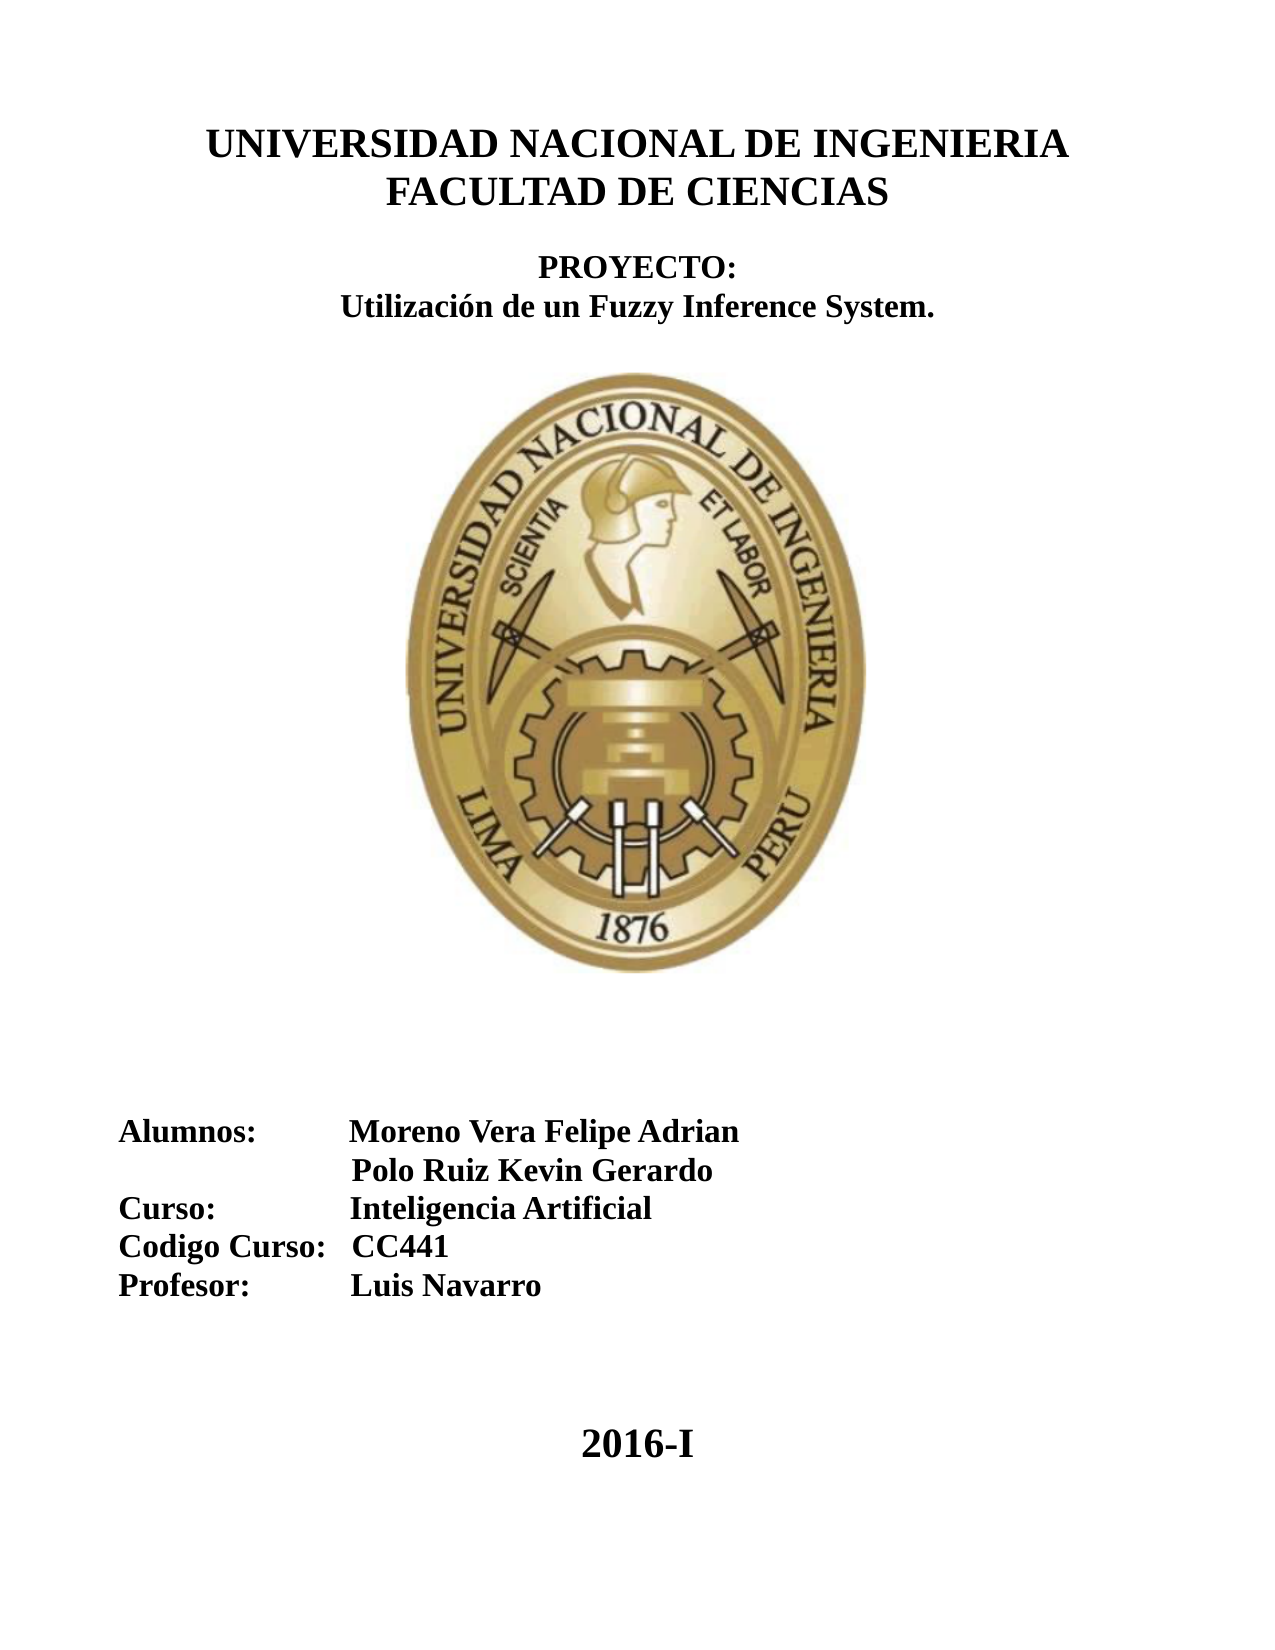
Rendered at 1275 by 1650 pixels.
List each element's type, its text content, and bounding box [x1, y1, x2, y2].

text 2016-I [118, 1418, 1157, 1466]
text Codigo Curso: CC441 [118, 1226, 1157, 1265]
text FACULTAD DE CIENCIAS [118, 166, 1157, 214]
text PROYECTO: [118, 247, 1157, 286]
text Polo Ruiz Kevin Gerardo [118, 1150, 1157, 1188]
text Curso: Inteligencia Artificial [118, 1188, 1157, 1226]
text UNIVERSIDAD NACIONAL DE INGENIERIA [118, 118, 1157, 166]
text Profesor: Luis Navarro [118, 1265, 1157, 1303]
text Alumnos: Moreno Vera Felipe Adrian [118, 1111, 1157, 1150]
picture [387, 357, 889, 1005]
text Utilización de un Fuzzy Inference System. [118, 286, 1157, 324]
